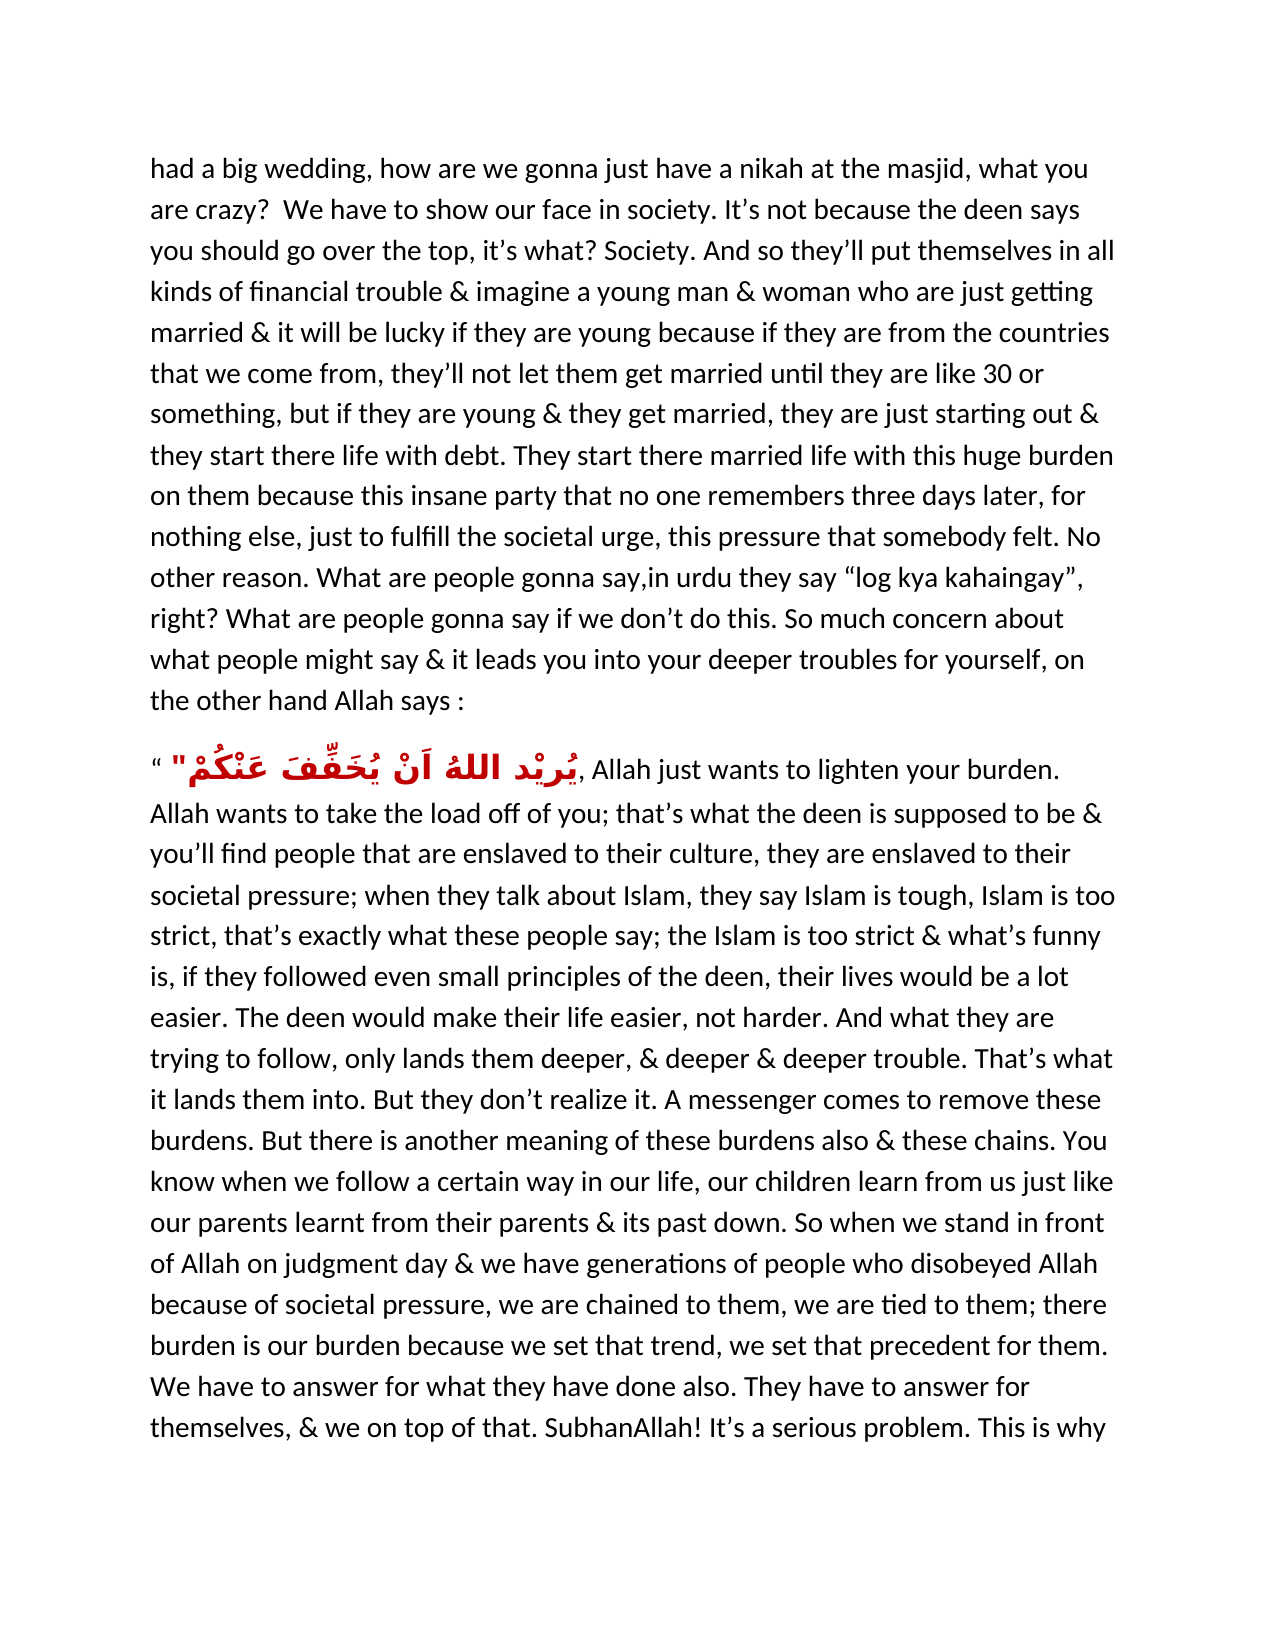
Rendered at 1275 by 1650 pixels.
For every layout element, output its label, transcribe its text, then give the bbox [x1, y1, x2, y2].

text “ "يُريْد اللهُ اَنْ يُخَفِّفَ عَنْكُمْ, Allah just wants to lighten your burden. Allah wants to take the load off of you; that’s what the deen is supposed to be & you’ll find people that are enslaved to their culture, they are enslaved to their societal pressure; when they talk about Islam, they say Islam is tough, Islam is too strict, that’s exactly what these people say; the Islam is too strict & what’s funny is, if they followed even small principles of the deen, their lives would be a lot easier. The deen would make their life easier, not harder. And what they are trying to follow, only lands them deeper, & deeper & deeper trouble. That’s what it lands them into. But they don’t realize it. A messenger comes to remove these burdens. But there is another meaning of these burdens also & these chains. You know when we follow a certain way in our life, our children learn from us just like our parents learnt from their parents & its past down. So when we stand in front of Allah on judgment day & we have generations of people who disobeyed Allah because of societal pressure, we are chained to them, we are tied to them; there burden is our burden because we set that trend, we set that precedent for them. We have to answer for what they have done also. They have to answer for themselves, & we on top of that. SubhanAllah! It’s a serious problem. This is why Ibraheem (AS) as an intelligent father makes the du’aa or actually we are taught to make the du’aa [150, 744, 1125, 1444]
text “وَيَضَعُ عَنْهُمْ إِصْرَهُمْ وَالأَغْلالَ الَّتِي كَانَتْ عَلَيْهِم..”, & to remove from them, listen to this part carefully, to remove from them the burdens, “إصْر” is a heavy burden, it also actually means an agreement, so combining the two meanings does actually means a very heavy agreement, a loaded agreement, he came to remove that burden from them & “الأَغْلال”, “اَلأَغْلال اَلطَّوق يُجْعَلْ في الْيَد " , chains that are put in the hands or around the neck, you know what kind of person has those kind of chains, you know right?, a prisoner. A prisoner has chains around his hands & chains around his neck. Allah says this messenger came to remove people of burdens & the chains that were around there hands & necks that they were enslaved by; he came to remove them. What chains are these? As society goes forward, the only thing even in a Muslim society of course the first thing we are concerned about like the first generation, the only thing on their minds was what is permissible, what is not permissible, what is it that we have to do & what is it that we have to forbid, that was their primary concern. Nothing else mattered, everything else was secondary. But as time goes in an ummah, society & its pressures starts mixing in, so you don’t just have the obligation to abide by what Allah says, now you also have the obligation to abide by what society says. You have got additional chains, you have got additional burdens & the messenger comes to let go of those burdens. We think we follow societal pressure because it will make life easy. It makes nothing but make life harder. A lot of times when people follow a particular tradition & I’ll give you an example closer to home, I am from Pakistan originally & this is a problem in Pakistan I’ll tell you. We have to have the most lavish kinds of weddings, the most exotic, the most over the top, super expensive kinds of weddings; even if the family can’t afford it. Even if they can’t afford it, they have to have that kind of wedding. And if you ask the family why are you doing this, why are you putting yourself in thousands of dollars of credit card debt, why are you doing that?, they say well your cousin had the wedding like that, what are we gonna show or how are we gonna show our face to your uncle or this friend of yours got married, they had a big wedding, how are we gonna just have a nikah at the masjid, what you are crazy? We have to show our face in society. It’s not because the deen says you should go over the top, it’s what? Society. And so they’ll put themselves in all kinds of financial trouble & imagine a young man & woman who are just getting married & it will be lucky if they are young because if they are from the countries that we come from, they’ll not let them get married until they are like 30 or something, but if they are young & they get married, they are just starting out & they start there life with debt. They start there married life with this huge burden on them because this insane party that no one remembers three days later, for nothing else, just to fulfill the societal urge, this pressure that somebody felt. No other reason. What are people gonna say,in urdu they say “log kya kahaingay”, right? What are people gonna say if we don’t do this. So much concern about what people might say & it leads you into your deeper troubles for yourself, on the other hand Allah says : [150, 150, 1125, 718]
